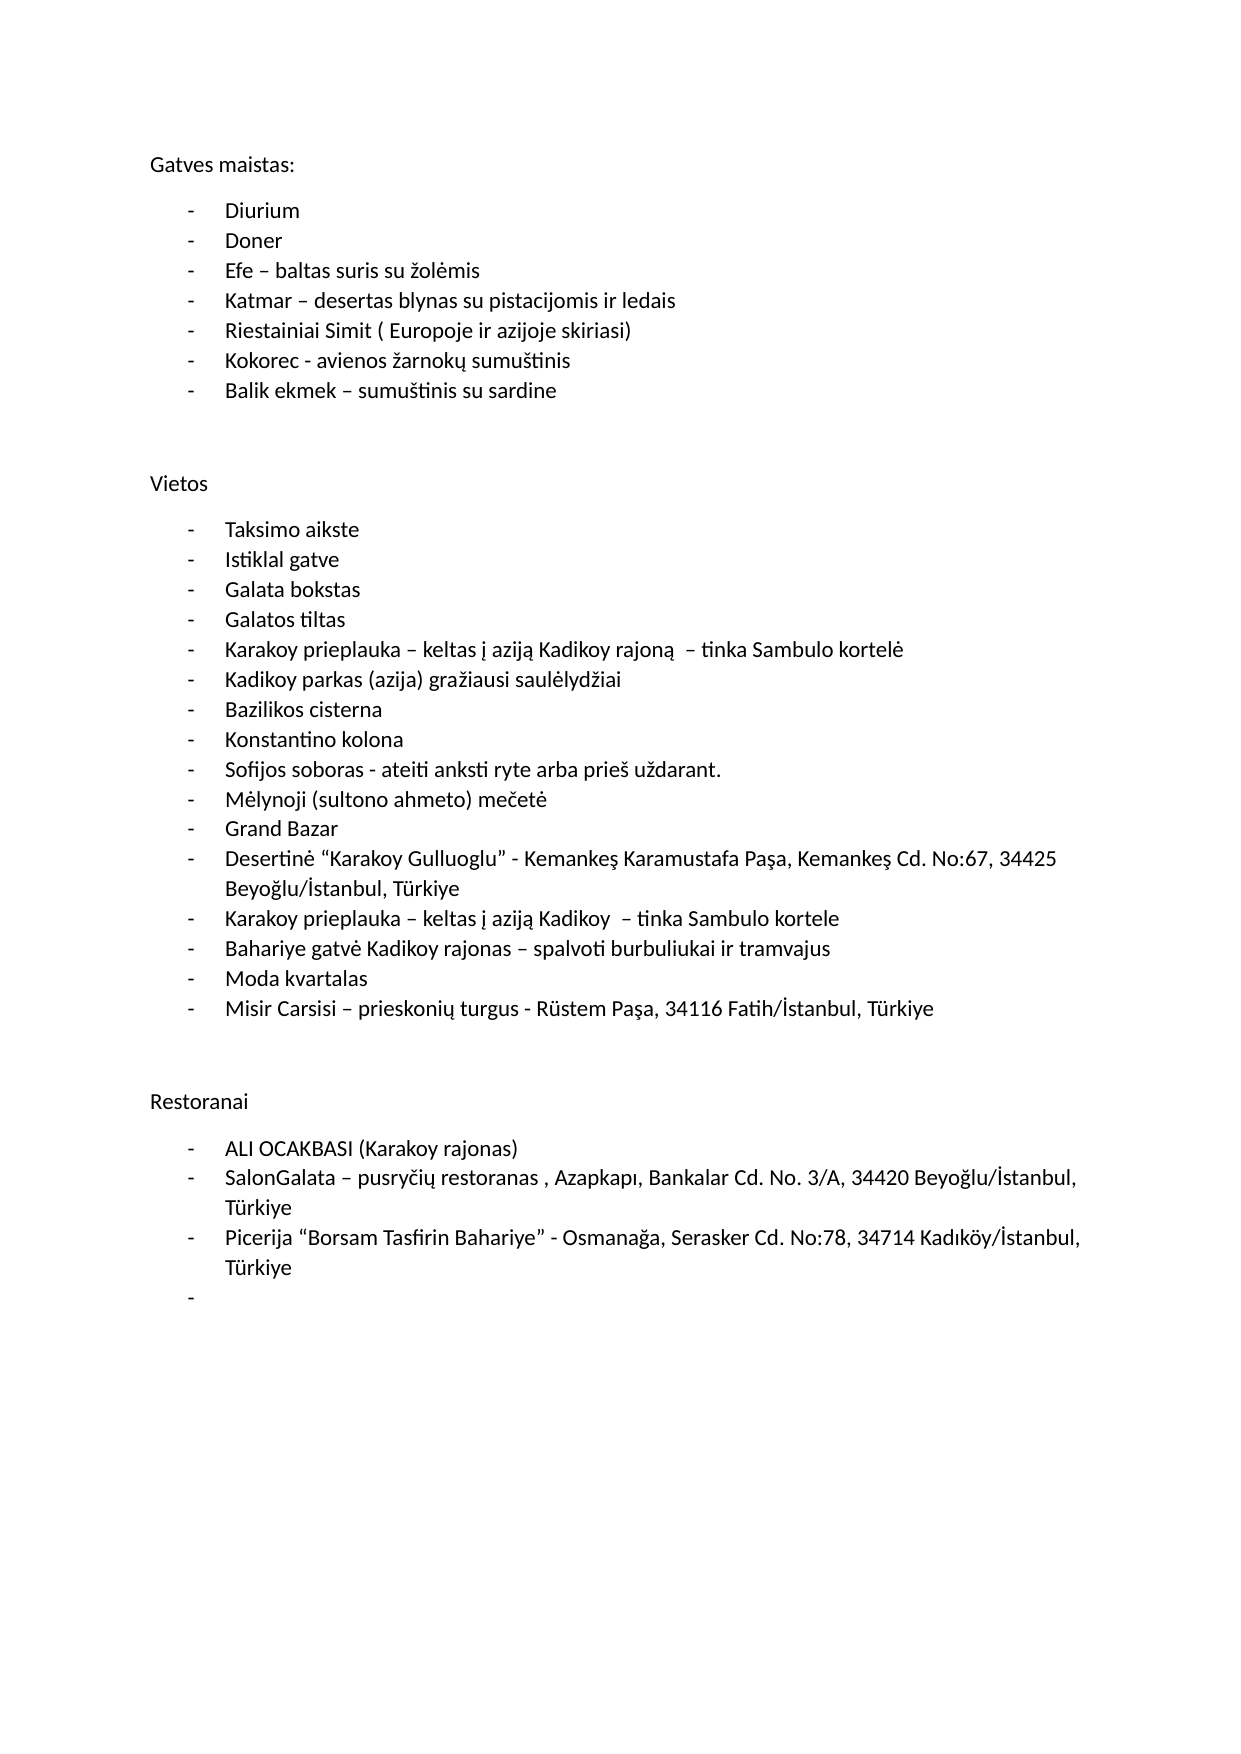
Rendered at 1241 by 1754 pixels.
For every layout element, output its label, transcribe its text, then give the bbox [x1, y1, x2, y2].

list Sofijos soboras - ateiti anksti ryte arba prieš uždarant. [187, 755, 1090, 783]
list Desertinė “Karakoy Gulluoglu” - Kemankeş Karamustafa Paşa, Kemankeş Cd. No:67, 34425 Beyoğlu/İstanbul, Türkiye [187, 844, 1090, 902]
list Doner [187, 226, 1090, 254]
list Kokorec - avienos žarnokų sumuštinis [187, 346, 1090, 374]
list Picerija “Borsam Tasfirin Bahariye” - Osmanağa, Serasker Cd. No:78, 34714 Kadıköy/İstanbul, Türkiye [187, 1223, 1090, 1281]
list Galatos tiltas [187, 605, 1090, 633]
list Bazilikos cisterna [187, 695, 1090, 723]
list Kadikoy parkas (azija) gražiausi saulėlydžiai [187, 665, 1090, 693]
list Riestainiai Simit ( Europoje ir azijoje skiriasi) [187, 316, 1090, 344]
list Katmar – desertas blynas su pistacijomis ir ledais [187, 286, 1090, 314]
list Moda kvartalas [187, 964, 1090, 992]
list Balik ekmek – sumuštinis su sardine [187, 376, 1090, 404]
list ALI OCAKBASI (Karakoy rajonas) [187, 1134, 1090, 1162]
list SalonGalata – pusryčių restoranas , Azapkapı, Bankalar Cd. No. 3/A, 34420 Beyoğlu/İstanbul, Türkiye [187, 1163, 1090, 1221]
list Grand Bazar [187, 814, 1090, 843]
list Istiklal gatve [187, 546, 1090, 573]
list Taksimo aikste [187, 516, 1090, 544]
list Karakoy prieplauka – keltas į aziją Kadikoy rajoną – tinka Sambulo kortelė [187, 635, 1090, 663]
list Karakoy prieplauka – keltas į aziją Kadikoy – tinka Sambulo kortele [187, 904, 1090, 932]
list Misir Carsisi – prieskonių turgus - Rüstem Paşa, 34116 Fatih/İstanbul, Türkiye [187, 994, 1090, 1022]
list Bahariye gatvė Kadikoy rajonas – spalvoti burbuliukai ir tramvajus [187, 934, 1090, 962]
list Diurium [187, 197, 1090, 224]
text Restoranai [150, 1087, 1090, 1115]
list Konstantino kolona [187, 725, 1090, 753]
list Mėlynoji (sultono ahmeto) mečetė [187, 785, 1090, 813]
text Vietos [150, 469, 1090, 497]
text Gatves maistas: [150, 150, 1090, 178]
list Efe – baltas suris su žolėmis [187, 256, 1090, 284]
list Galata bokstas [187, 575, 1090, 603]
